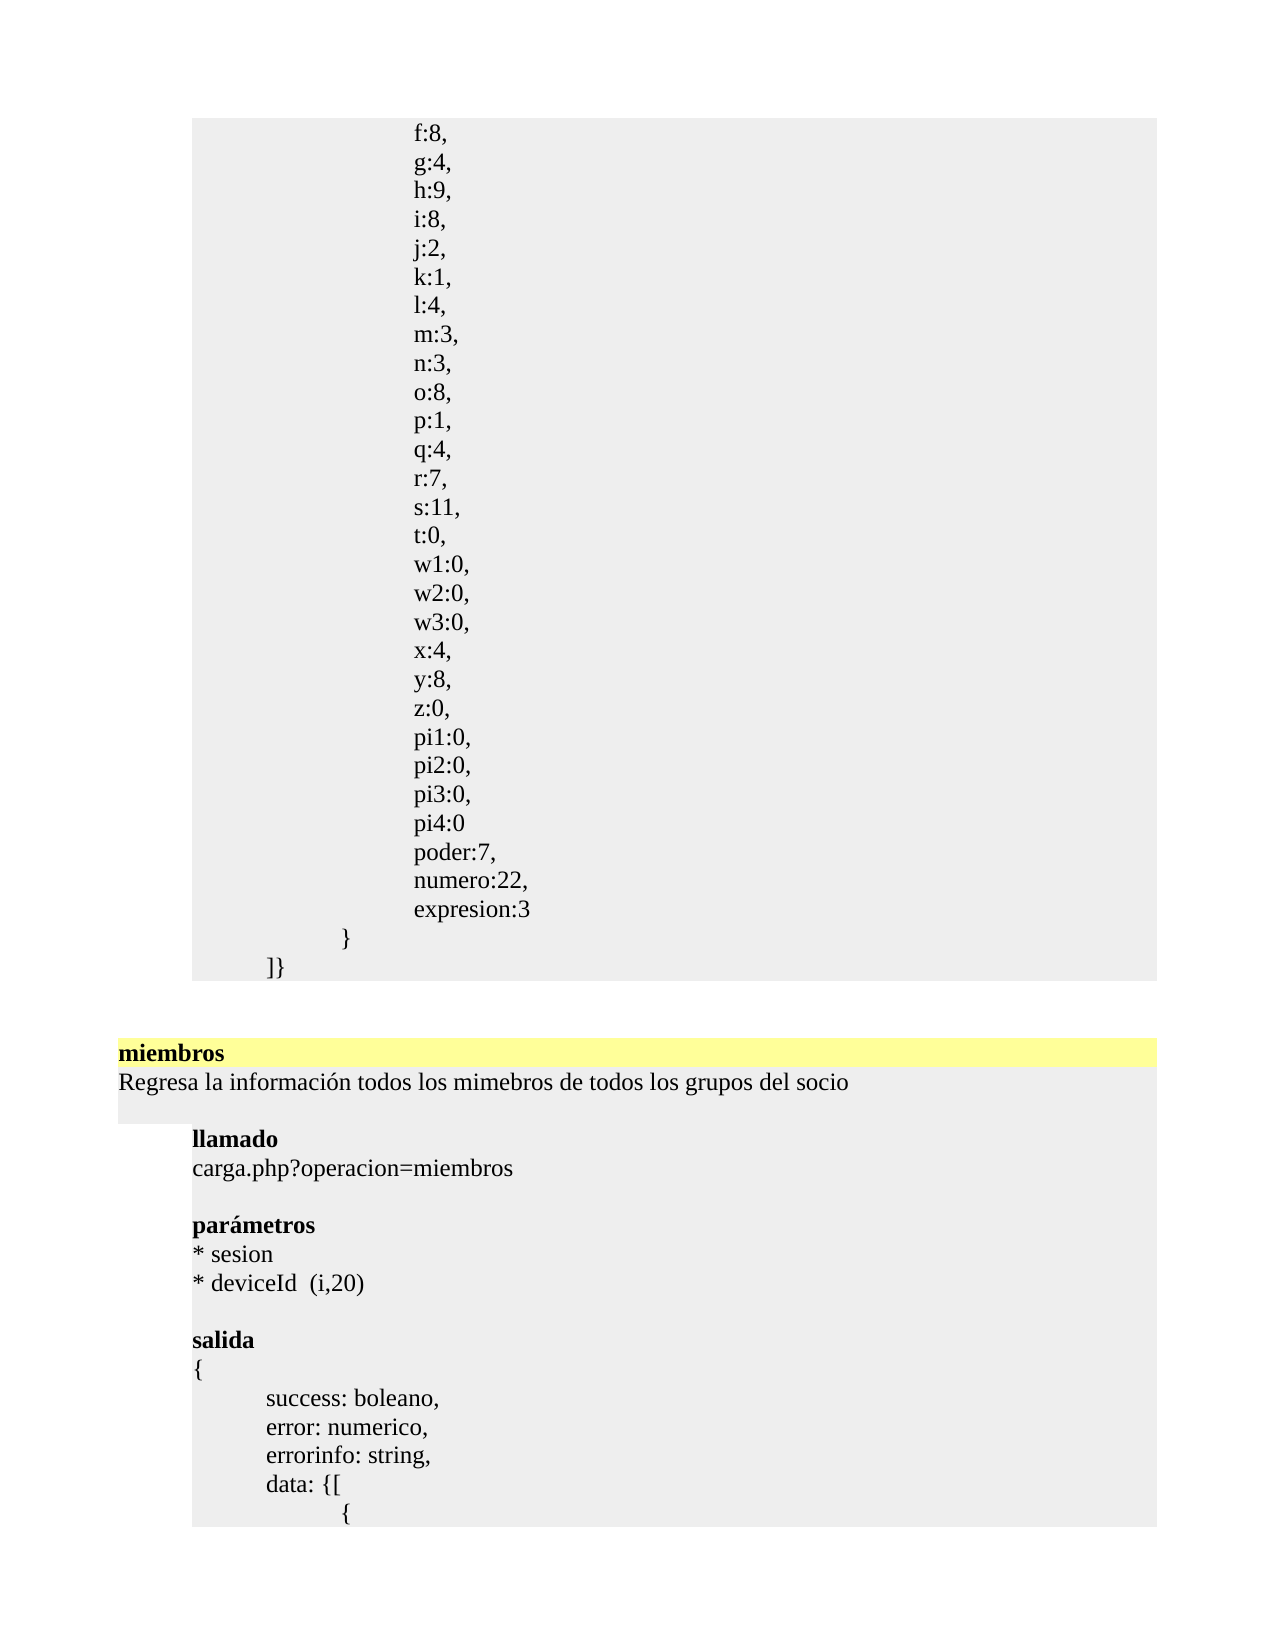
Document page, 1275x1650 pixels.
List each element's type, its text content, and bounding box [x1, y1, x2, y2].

text f:8, [192, 118, 1157, 147]
text pi2:0, [192, 751, 1157, 779]
text n:3, [192, 348, 1157, 377]
text carga.php?operacion=miembros [192, 1153, 1157, 1182]
text ]} [192, 952, 1157, 981]
text Regresa la información todos los mimebros de todos los grupos del socio [118, 1067, 1157, 1096]
text pi1:0, [192, 722, 1157, 751]
text w1:0, [192, 549, 1157, 578]
text i:8, [192, 204, 1157, 233]
text { [192, 1498, 1157, 1527]
text miembros [118, 1038, 1157, 1067]
text g:4, [192, 147, 1157, 176]
text parámetros [192, 1211, 1157, 1239]
text w2:0, [192, 578, 1157, 607]
text x:4, [192, 636, 1157, 664]
text z:0, [192, 693, 1157, 722]
text h:9, [192, 176, 1157, 204]
text q:4, [192, 434, 1157, 463]
text s:11, [192, 492, 1157, 521]
text success: boleano, [192, 1383, 1157, 1412]
text { [192, 1354, 1157, 1383]
text pi3:0, [192, 779, 1157, 808]
text j:2, [192, 233, 1157, 262]
text m:3, [192, 319, 1157, 348]
text y:8, [192, 664, 1157, 693]
text llamado [192, 1124, 1157, 1153]
text pi4:0 [192, 808, 1157, 837]
text poder:7, [192, 837, 1157, 866]
text } [192, 923, 1157, 952]
text * deviceId (i,20) [192, 1268, 1157, 1297]
text w3:0, [192, 607, 1157, 636]
text numero:22, [192, 866, 1157, 894]
text r:7, [192, 463, 1157, 492]
text o:8, [192, 377, 1157, 406]
text expresion:3 [192, 894, 1157, 923]
text error: numerico, [192, 1412, 1157, 1441]
text errorinfo: string, [192, 1441, 1157, 1469]
text t:0, [192, 521, 1157, 549]
text * sesion [192, 1239, 1157, 1268]
text salida [192, 1326, 1157, 1354]
text p:1, [192, 406, 1157, 434]
text data: {[ [192, 1469, 1157, 1498]
text k:1, [192, 262, 1157, 291]
text l:4, [192, 291, 1157, 319]
